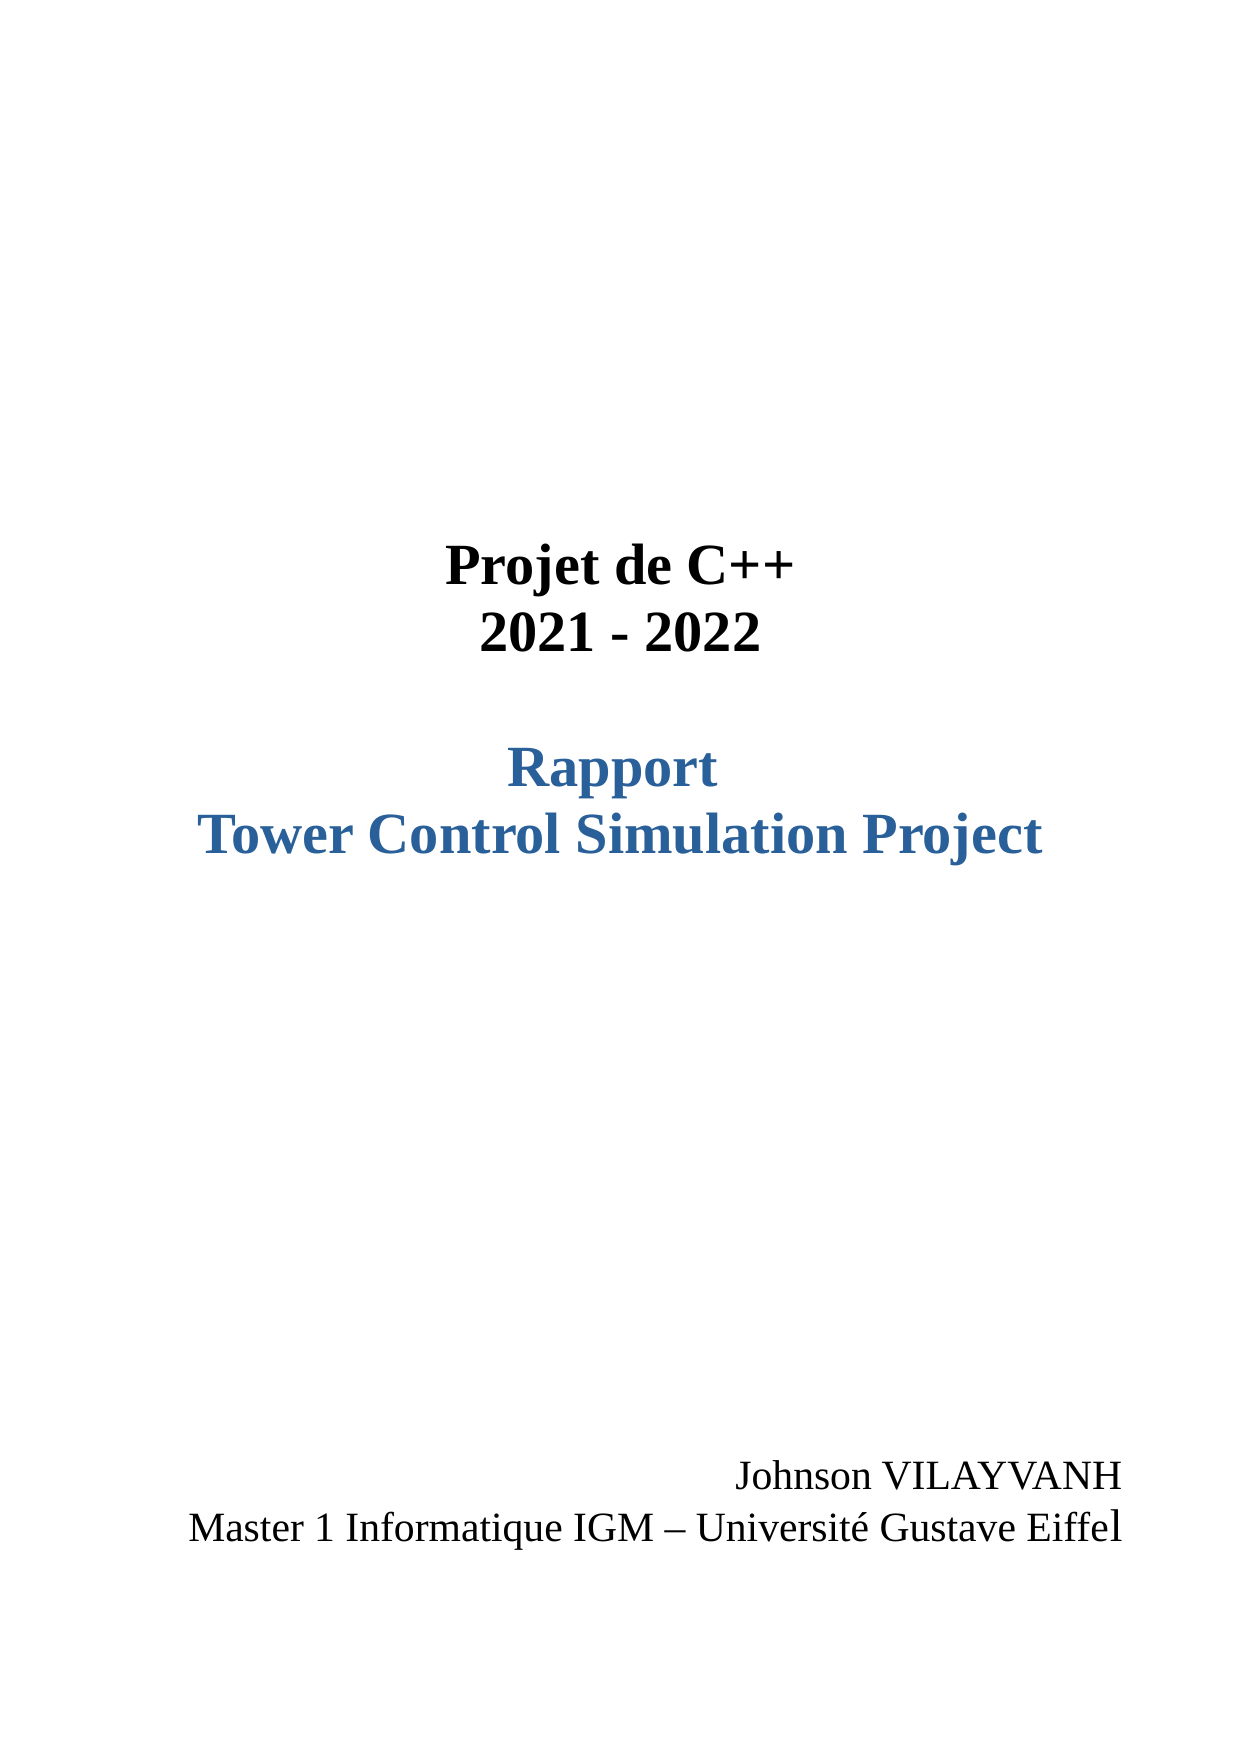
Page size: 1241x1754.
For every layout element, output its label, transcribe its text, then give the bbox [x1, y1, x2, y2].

text Projet de C++ [118, 530, 1122, 597]
text Rapport [118, 731, 1122, 798]
text 2021 - 2022 [118, 597, 1122, 664]
text Master 1 Informatique IGM – Université Gustave Eiffel [118, 1498, 1122, 1551]
text Johnson VILAYVANH [118, 1450, 1122, 1498]
text Tower Control Simulation Project [118, 798, 1122, 866]
